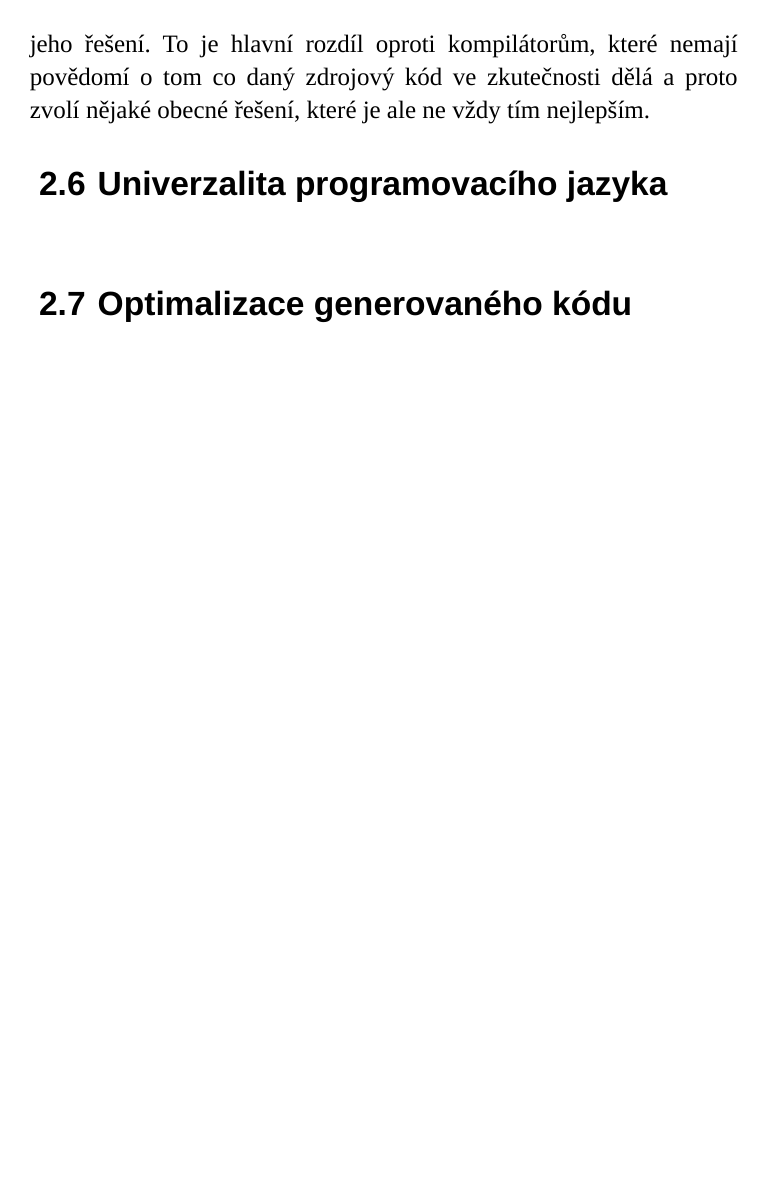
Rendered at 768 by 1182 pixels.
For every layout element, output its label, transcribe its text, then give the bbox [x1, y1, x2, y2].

text jeho řešení. To je hlavní rozdíl oproti kompilátorům, které nemají povědomí o tom co daný zdrojový kód ve zkutečnosti dělá a proto zvolí nějaké obecné řešení, které je ale ne vždy tím nejlepším. [29, 29, 738, 124]
subtitle Optimalizace generovaného kódu [29, 283, 738, 322]
subtitle Univerzalita programovacího jazyka [29, 164, 738, 203]
